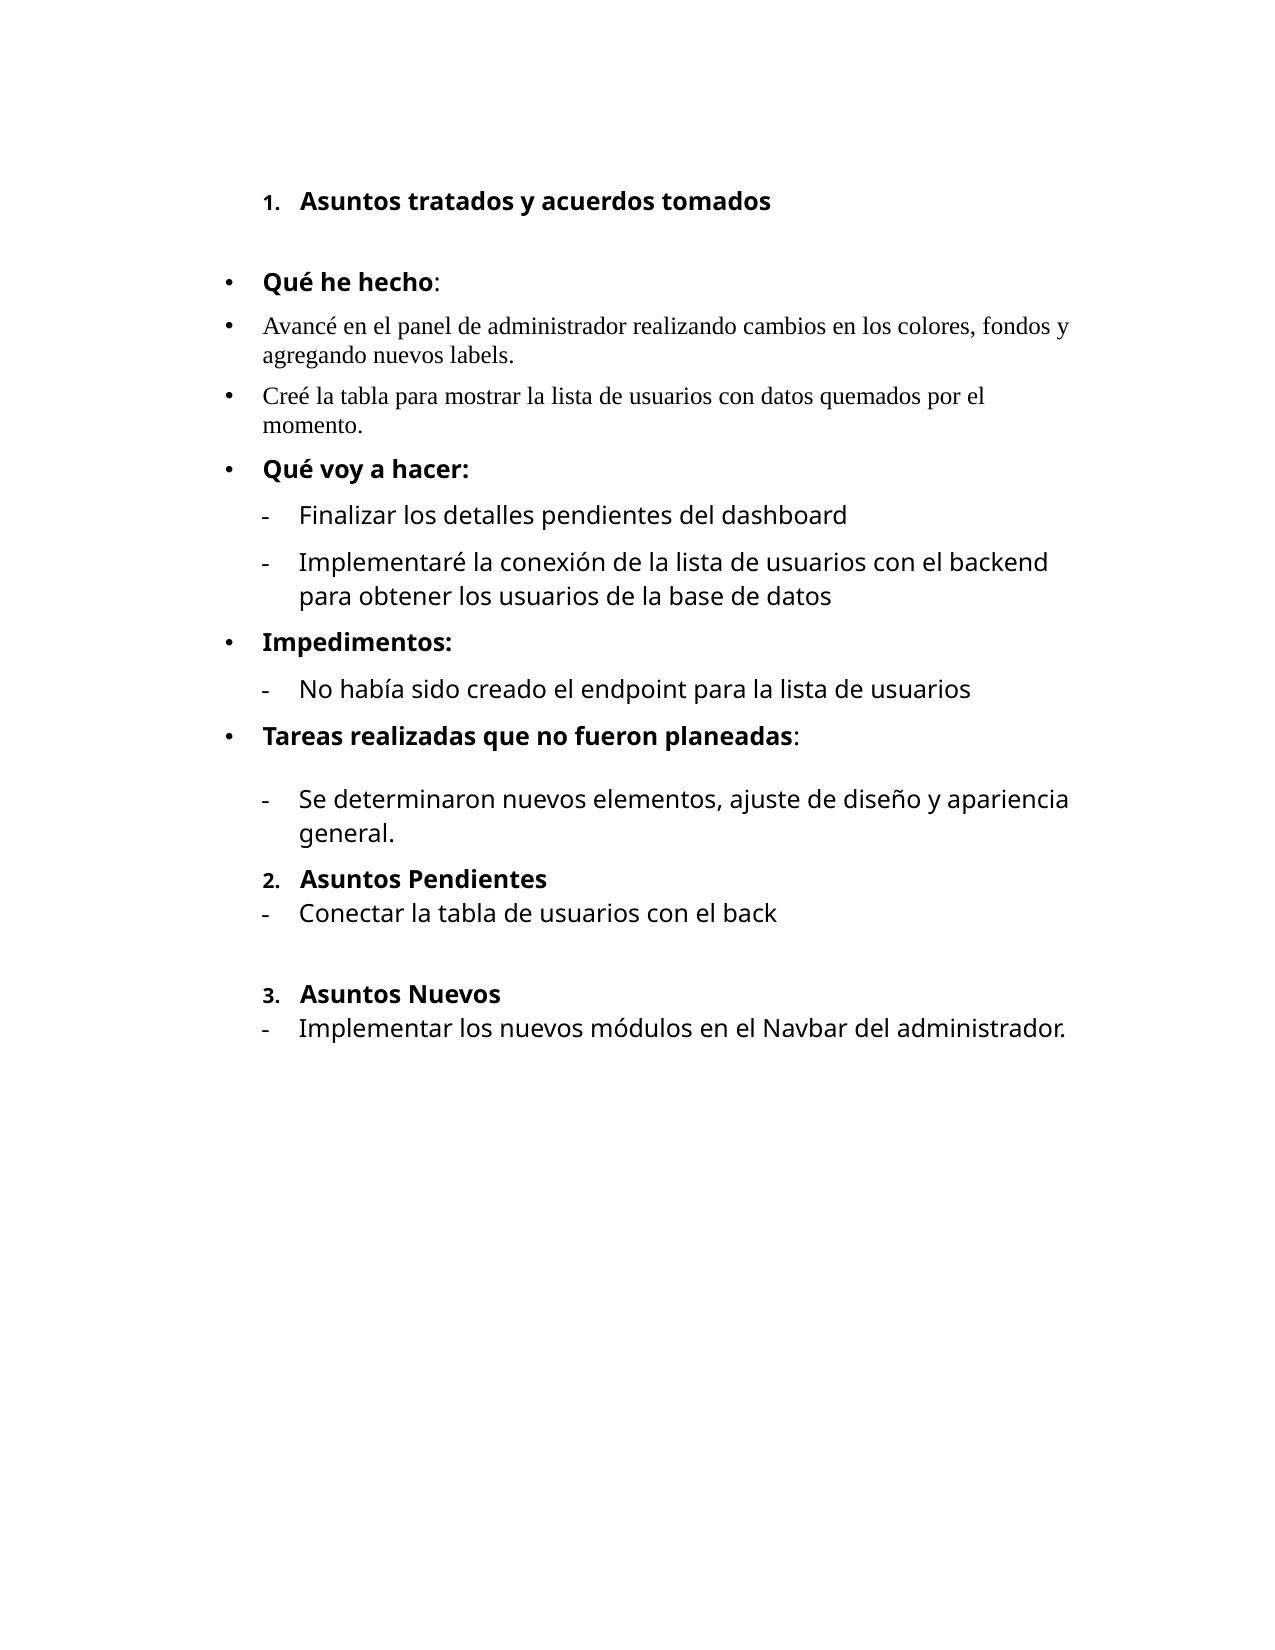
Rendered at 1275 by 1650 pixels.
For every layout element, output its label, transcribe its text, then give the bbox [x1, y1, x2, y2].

list Se determinaron nuevos elementos, ajuste de diseño y apariencia general. [261, 781, 1087, 849]
list Qué he hecho: [225, 265, 1087, 299]
list Qué voy a hacer: [225, 451, 1087, 485]
list Implementar los nuevos módulos en el Navbar del administrador. [261, 1011, 1087, 1045]
list Impedimentos: [225, 625, 1087, 659]
list Asuntos tratados y acuerdos tomados [262, 184, 1087, 218]
list Tareas realizadas que no fueron planeadas: [225, 718, 1087, 752]
list Avancé en el panel de administrador realizando cambios en los colores, fondos y agregando nuevos labels. [225, 311, 1087, 369]
list Finalizar los detalles pendientes del dashboard [261, 498, 1087, 532]
list No había sido creado el endpoint para la lista de usuarios [261, 672, 1087, 706]
list Asuntos Pendientes [262, 862, 1087, 896]
list Creé la tabla para mostrar la lista de usuarios con datos quemados por el momento. [225, 381, 1087, 439]
list Asuntos Nuevos [262, 977, 1087, 1011]
list Implementaré la conexión de la lista de usuarios con el backend para obtener los usuarios de la base de datos [261, 544, 1087, 612]
list Conectar la tabla de usuarios con el back [261, 896, 1087, 930]
